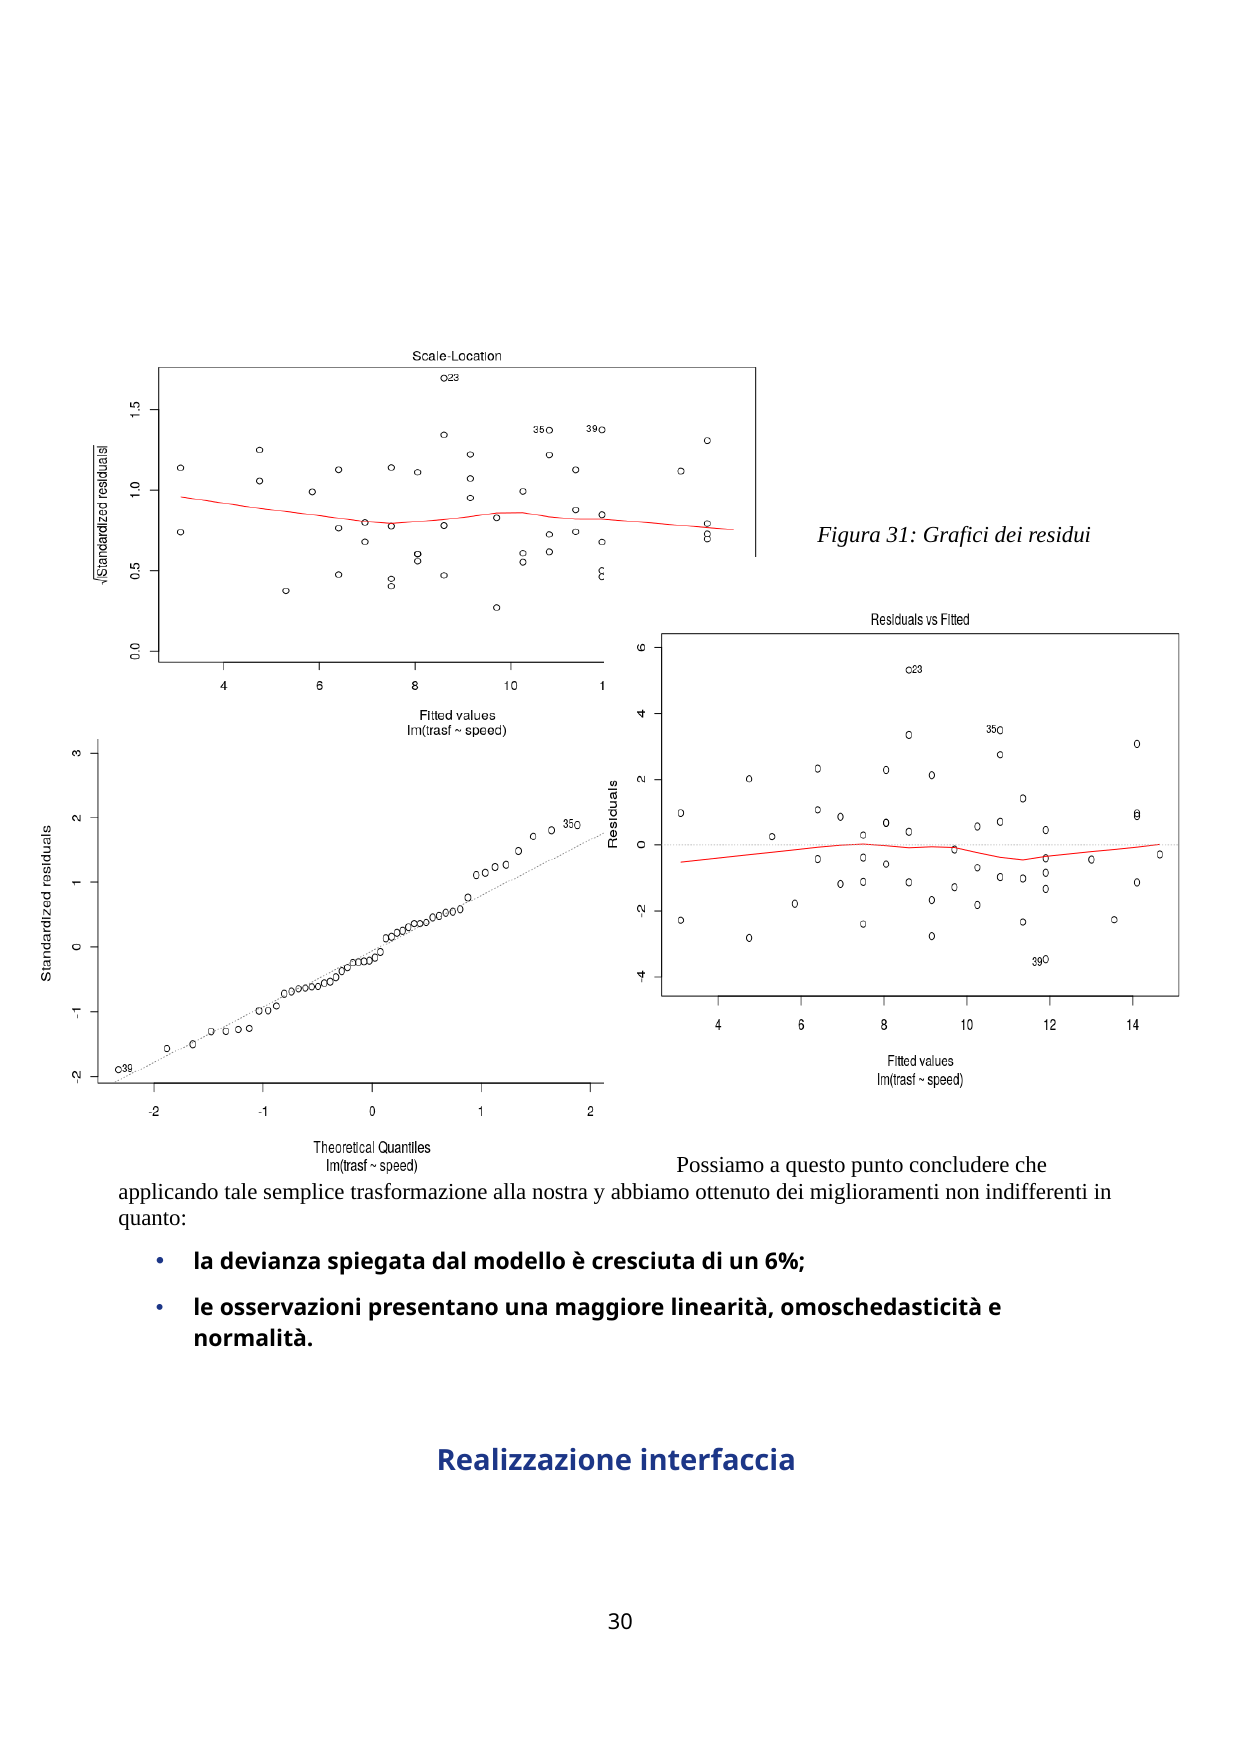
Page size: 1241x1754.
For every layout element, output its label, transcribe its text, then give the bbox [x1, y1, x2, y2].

list le osservazioni presentano una maggiore linearità, omoschedasticità e normalità. [156, 1291, 1122, 1353]
text Figura 31: Grafici dei residui [789, 521, 1122, 547]
subtitle Realizzazione interfaccia [118, 1439, 1122, 1478]
text Possiamo a questo punto concludere che applicando tale semplice trasformazione alla nostra y abbiamo ottenuto dei miglioramenti non indifferenti in quanto: [118, 1151, 1122, 1230]
list la devianza spiegata dal modello è cresciuta di un 6%; [156, 1245, 1122, 1276]
picture [37, 305, 1208, 1176]
